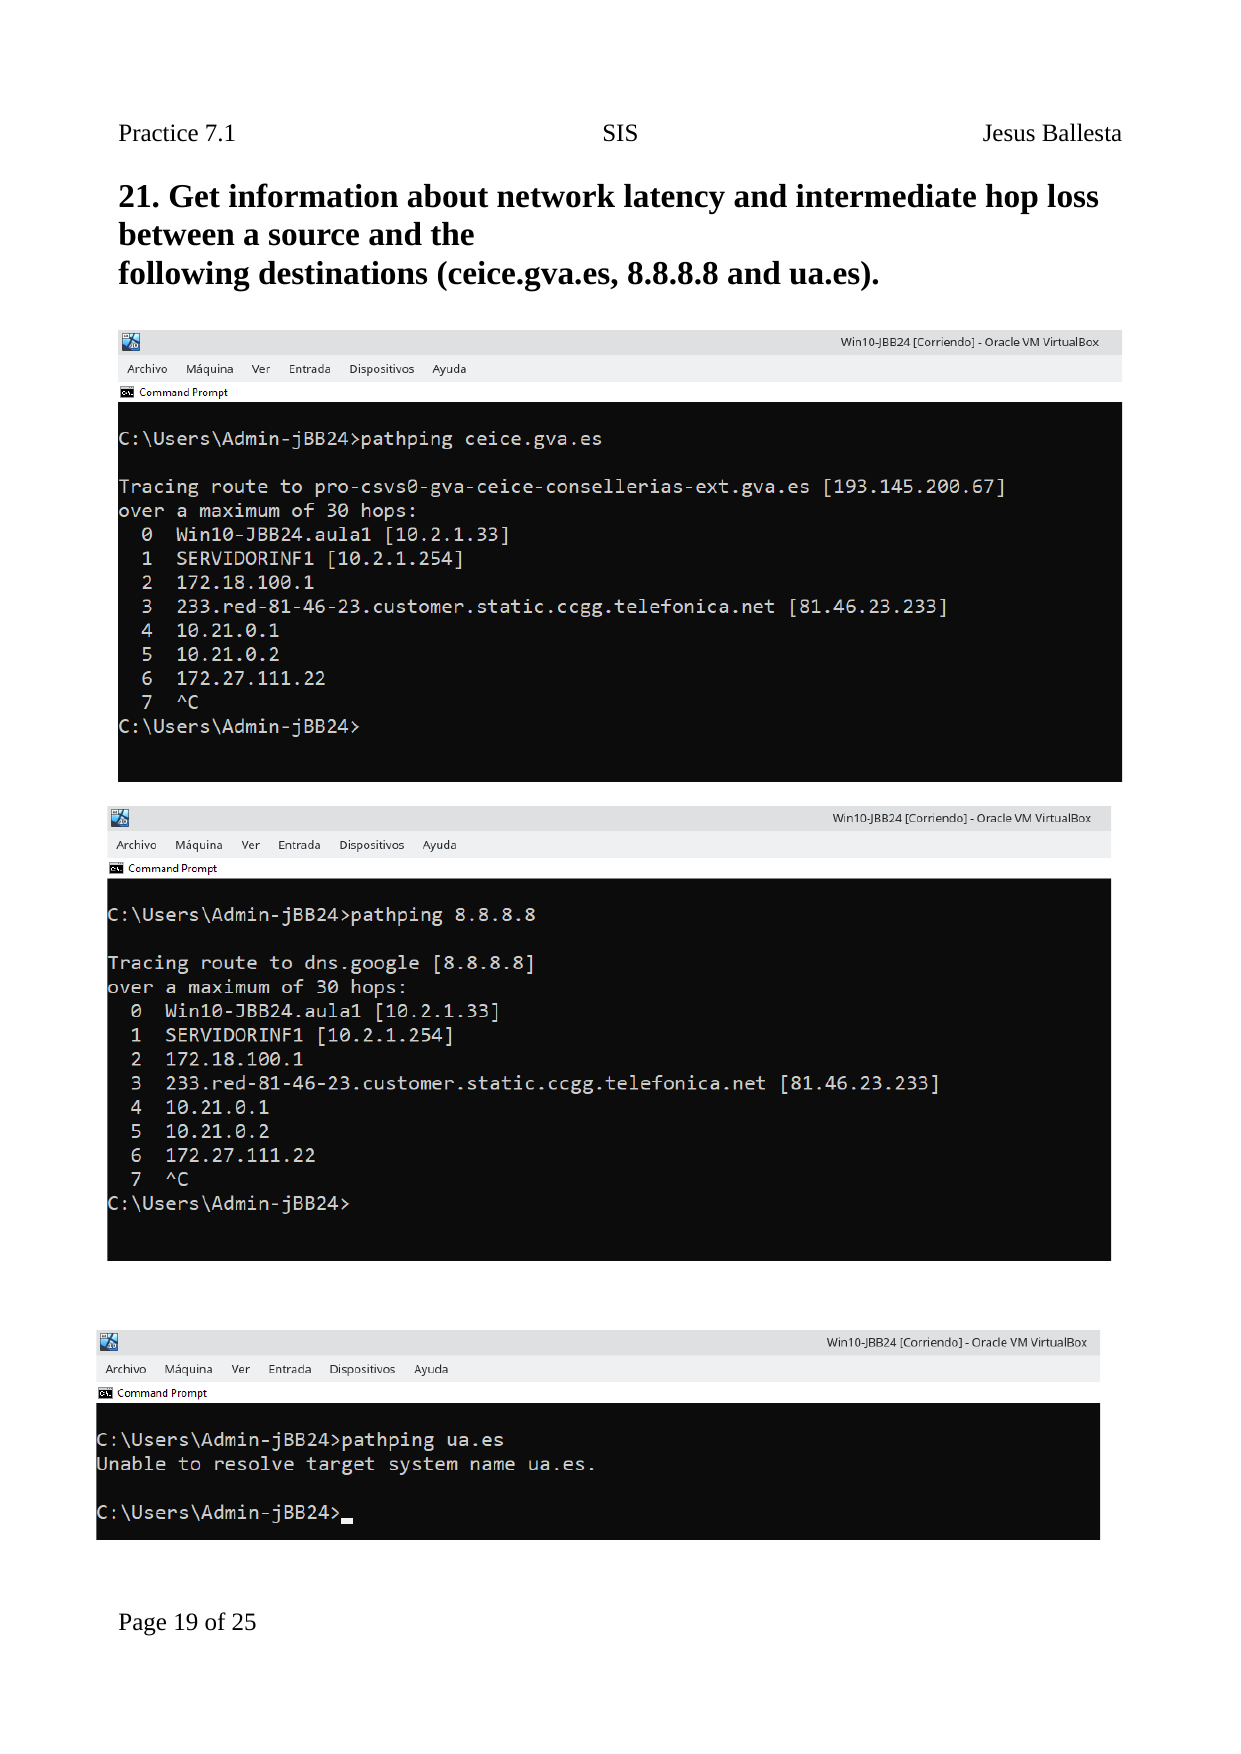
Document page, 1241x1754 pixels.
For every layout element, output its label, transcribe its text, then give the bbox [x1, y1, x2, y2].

picture [96, 1329, 1101, 1540]
picture [118, 329, 1123, 782]
text following destinations (ceice.gva.es, 8.8.8.8 and ua.es). [118, 253, 1122, 291]
text 21. Get information about network latency and intermediate hop loss between a source and the [118, 176, 1122, 253]
picture [107, 805, 1112, 1261]
